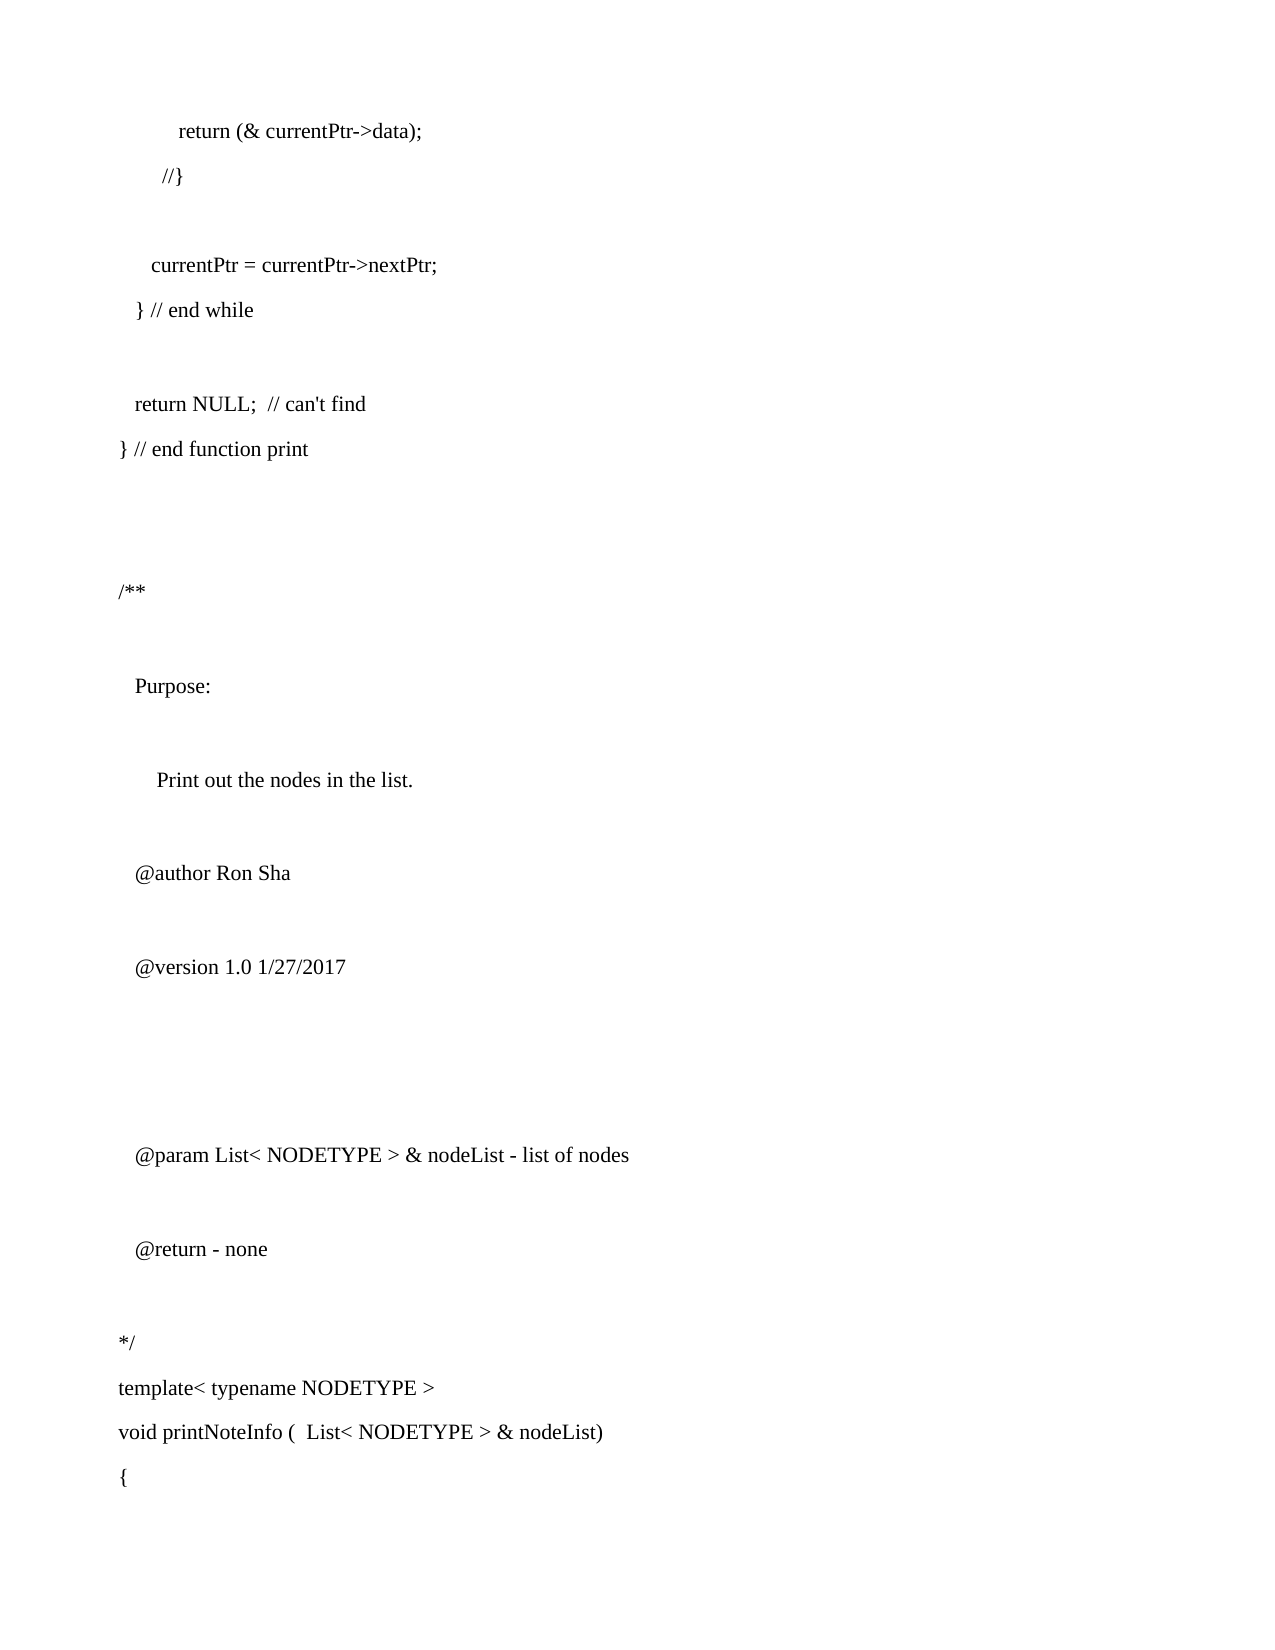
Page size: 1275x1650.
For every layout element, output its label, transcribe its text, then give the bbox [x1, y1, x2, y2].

text void printNoteInfo ( List< NODETYPE > & nodeList) [118, 1419, 1157, 1444]
text @version 1.0 1/27/2017 [118, 954, 1157, 979]
text */ [118, 1330, 1157, 1355]
text template< typename NODETYPE > [118, 1374, 1157, 1400]
text @param List< NODETYPE > & nodeList - list of nodes [118, 1142, 1157, 1167]
text @author Ron Sha [118, 860, 1157, 886]
text Purpose: [118, 673, 1157, 698]
text @return - none [118, 1236, 1157, 1261]
text { [118, 1464, 1157, 1489]
text /** [118, 579, 1157, 604]
text return NULL; // can't find [118, 391, 1157, 416]
text } // end while [118, 297, 1157, 322]
text currentPtr = currentPtr->nextPtr; [118, 252, 1157, 278]
text Print out the nodes in the list. [118, 767, 1157, 792]
text //} [118, 163, 1157, 188]
text return (& currentPtr->data); [118, 118, 1157, 143]
text } // end function print [118, 436, 1157, 461]
